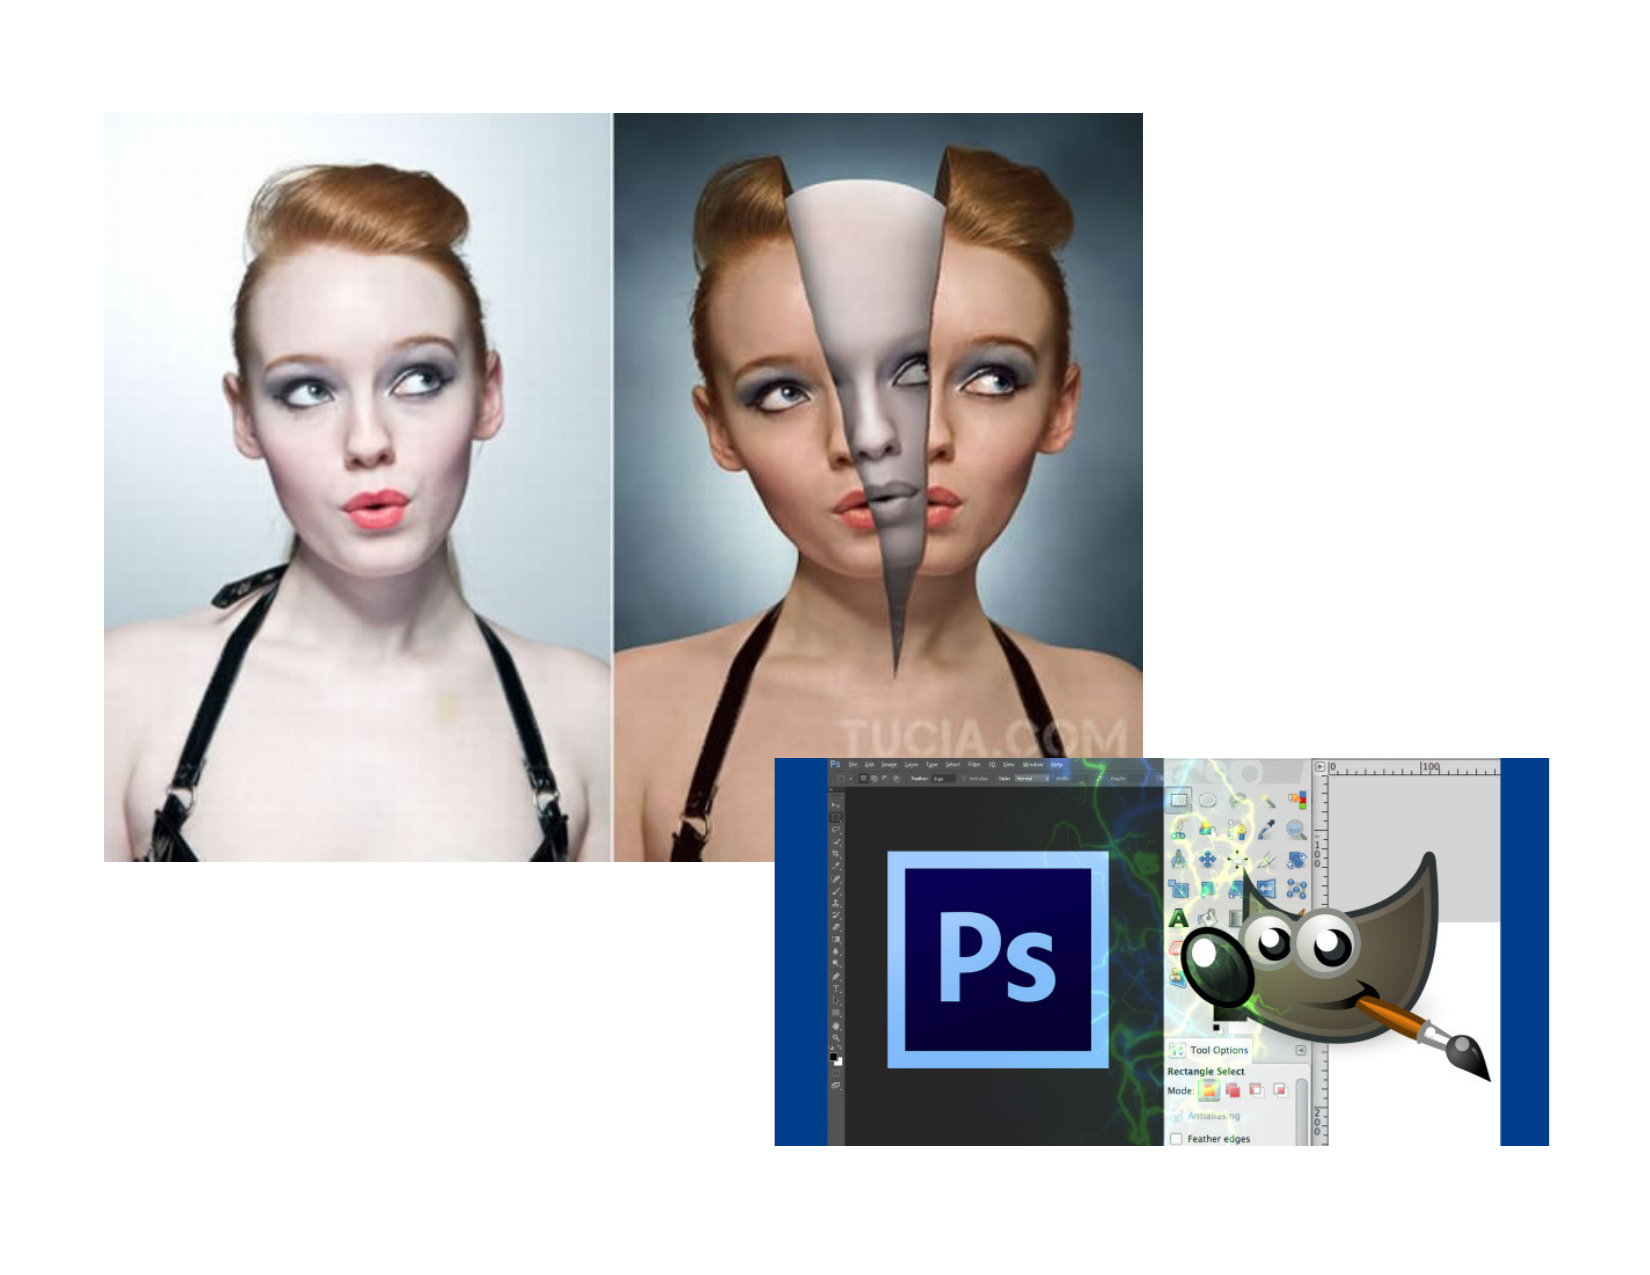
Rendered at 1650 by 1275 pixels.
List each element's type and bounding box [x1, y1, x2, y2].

picture [104, 113, 1550, 1146]
